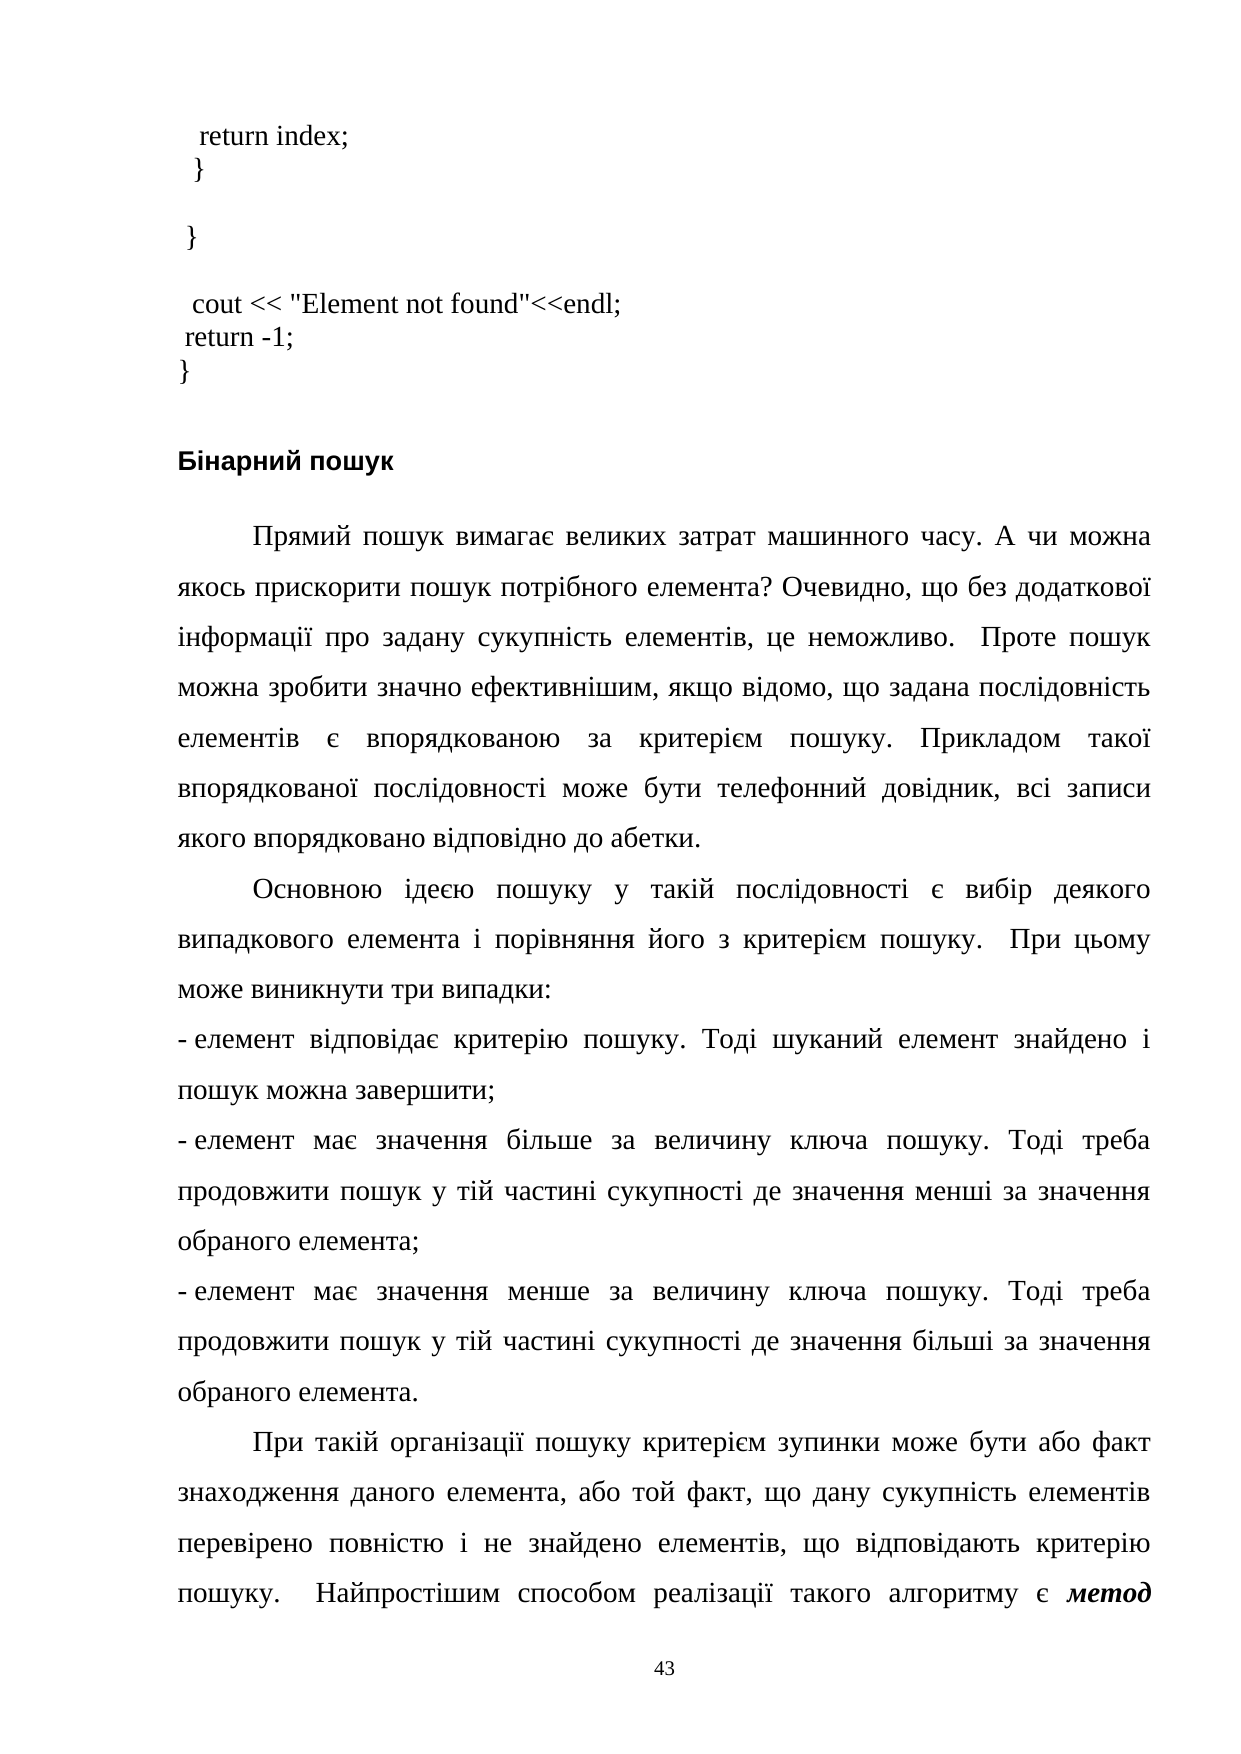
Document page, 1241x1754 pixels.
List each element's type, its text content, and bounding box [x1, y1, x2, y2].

text При такій організації пошуку критерієм зупинки може бути або факт знаходження даного елемента, або той факт, що дану сукупність елементів перевірено повністю і не знайдено елементів, що відповідають критерію пошуку. Найпростішим способом реалізації такого алгоритму є метод [177, 1424, 1152, 1609]
text return index; [177, 118, 1152, 152]
text - елемент відповідає критерію пошуку. Тоді шуканий елемент знайдено і пошук можна завершити; [177, 1022, 1152, 1106]
text return -1; [177, 319, 1152, 353]
text Прямий пошук вимагає великих затрат машинного часу. А чи можна якось прискорити пошук потрібного елемента? Очевидно, що без додаткової інформації про задану сукупність елементів, це неможливо. Проте пошук можна зробити значно ефективнішим, якщо відомо, що задана послідовність елементів є впорядкованою за критерієм пошуку. Прикладом такої впорядкованої послідовності може бути телефонний довідник, всі записи якого впорядковано відповідно до абетки. [177, 518, 1152, 854]
text } [177, 219, 1152, 252]
subtitle Бінарний пошук [177, 445, 1152, 476]
text cout << "Element not found"<<endl; [177, 286, 1152, 319]
text } [177, 152, 1152, 185]
text Основною ідеєю пошуку у такій послідовності є вибір деякого випадкового елемента і порівняння його з критерієм пошуку. При цьому може виникнути три випадки: [177, 871, 1152, 1005]
text - елемент має значення менше за величину ключа пошуку. Тоді треба продовжити пошук у тій частині сукупності де значення більші за значення обраного елемента. [177, 1273, 1152, 1407]
text } [177, 353, 1152, 386]
text - елемент має значення більше за величину ключа пошуку. Тоді треба продовжити пошук у тій частині сукупності де значення менші за значення обраного елемента; [177, 1122, 1152, 1256]
